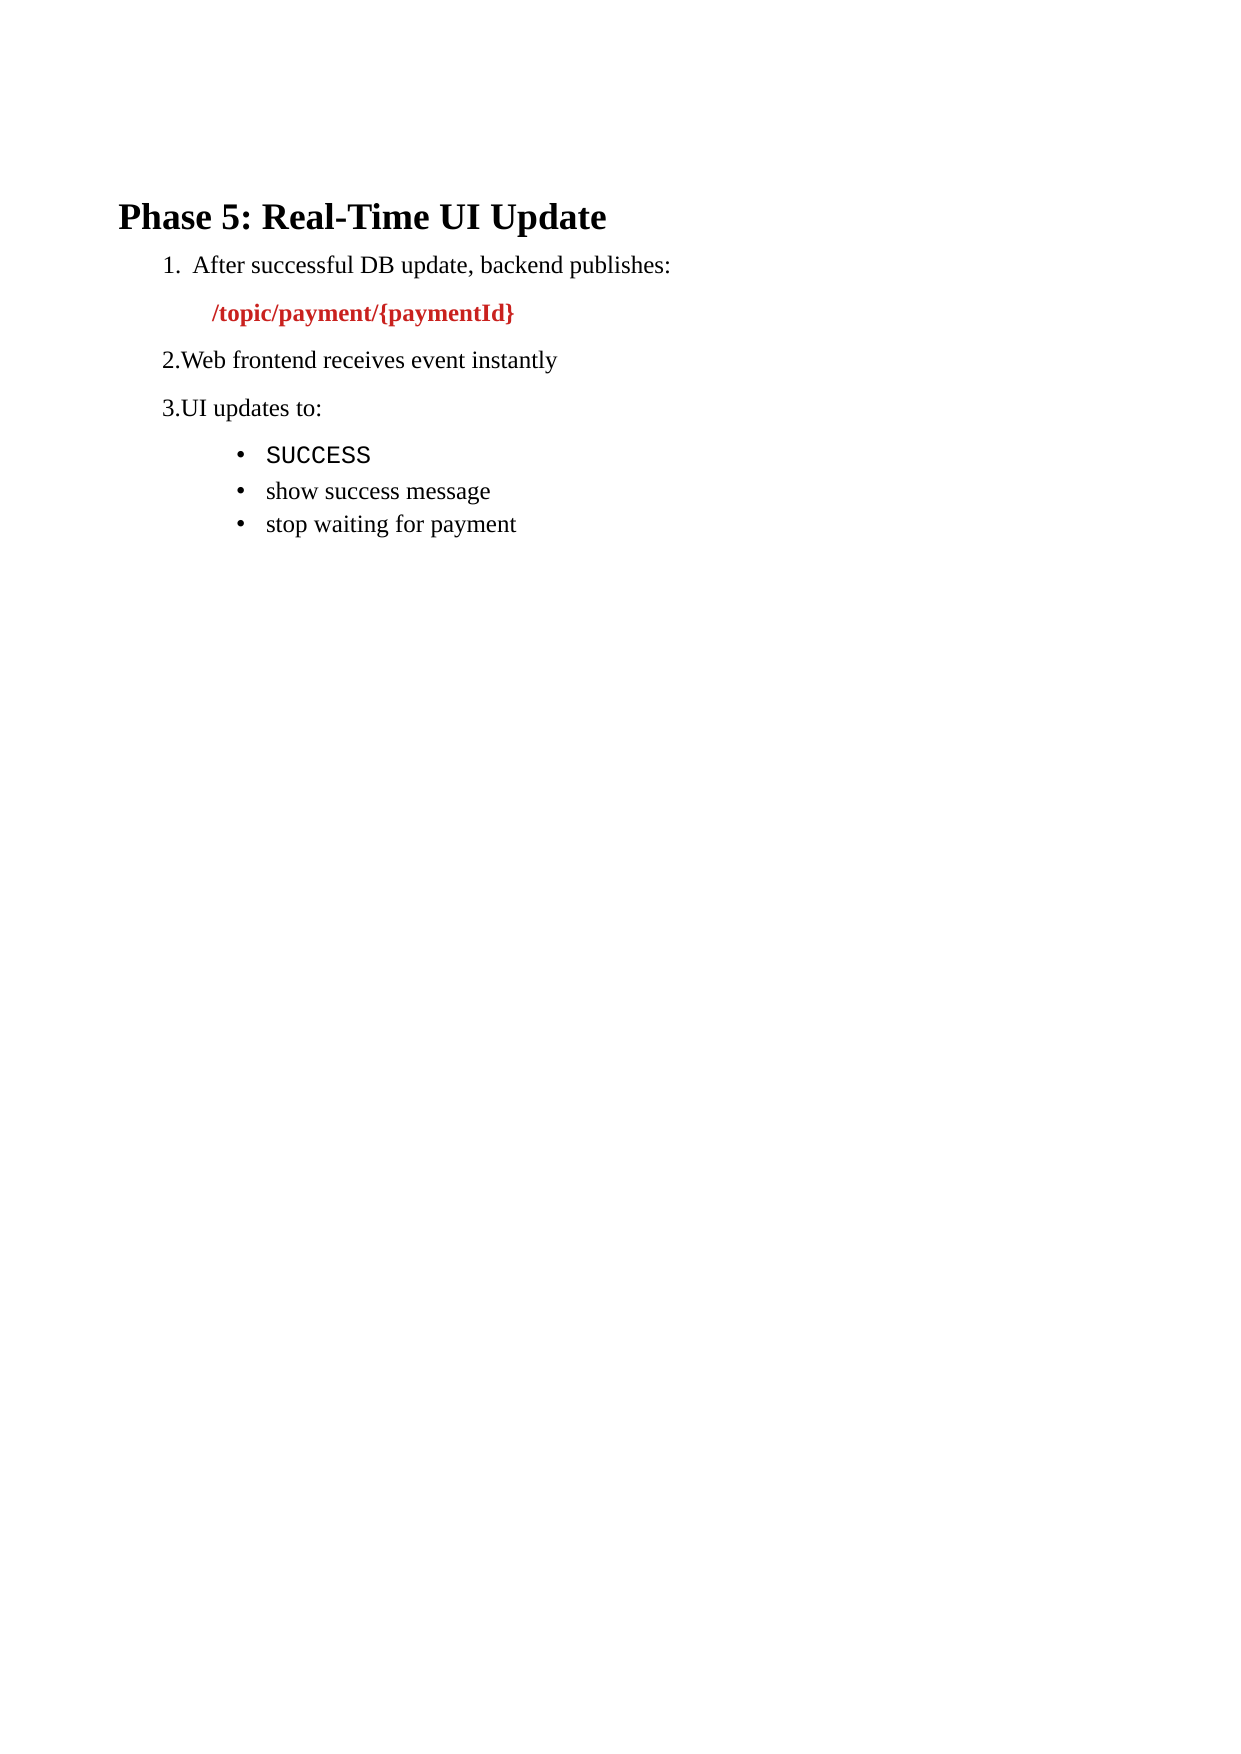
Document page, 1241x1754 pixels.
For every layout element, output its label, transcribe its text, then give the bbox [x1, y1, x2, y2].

text /topic/payment/{paymentId} [118, 298, 1122, 327]
list After successful DB update, backend publishes: [162, 250, 1122, 279]
list show success message [236, 476, 1122, 505]
text 3.UI updates to: [118, 393, 1122, 422]
list SUCCESS [236, 441, 1122, 471]
list stop waiting for payment [236, 509, 1122, 538]
subtitle Phase 5: Real-Time UI Update [118, 194, 1122, 238]
text 2.Web frontend receives event instantly [118, 345, 1122, 374]
